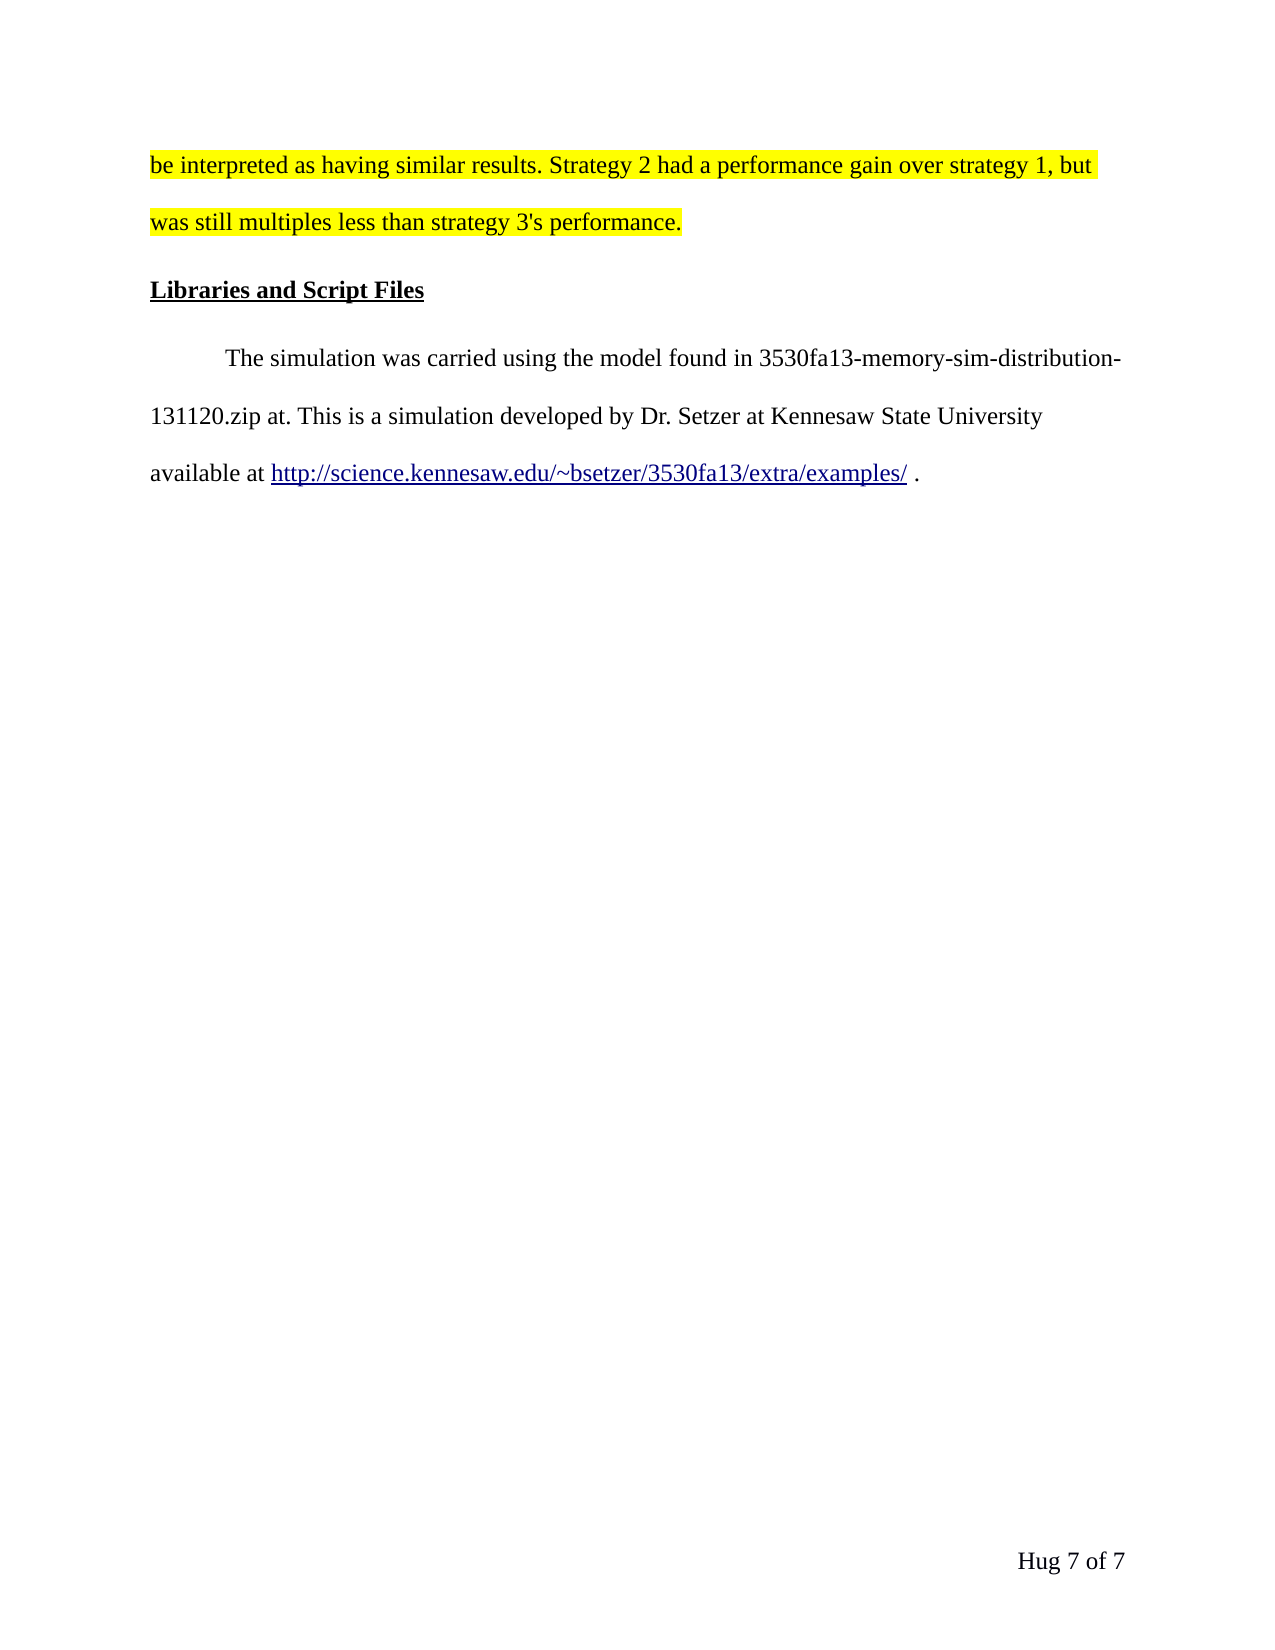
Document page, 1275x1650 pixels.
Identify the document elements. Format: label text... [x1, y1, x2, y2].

text be interpreted as having similar results. Strategy 2 had a performance gain over strategy 1, but was still multiples less than strategy 3's performance. [150, 150, 1125, 236]
text The simulation was carried using the model found in 3530fa13-memory-sim-distribution-131120.zip at. This is a simulation developed by Dr. Setzer at Kennesaw State University available at http://science.kennesaw.edu/~bsetzer/3530fa13/extra/examples/ . [150, 343, 1125, 487]
text Libraries and Script Files [150, 275, 1125, 304]
